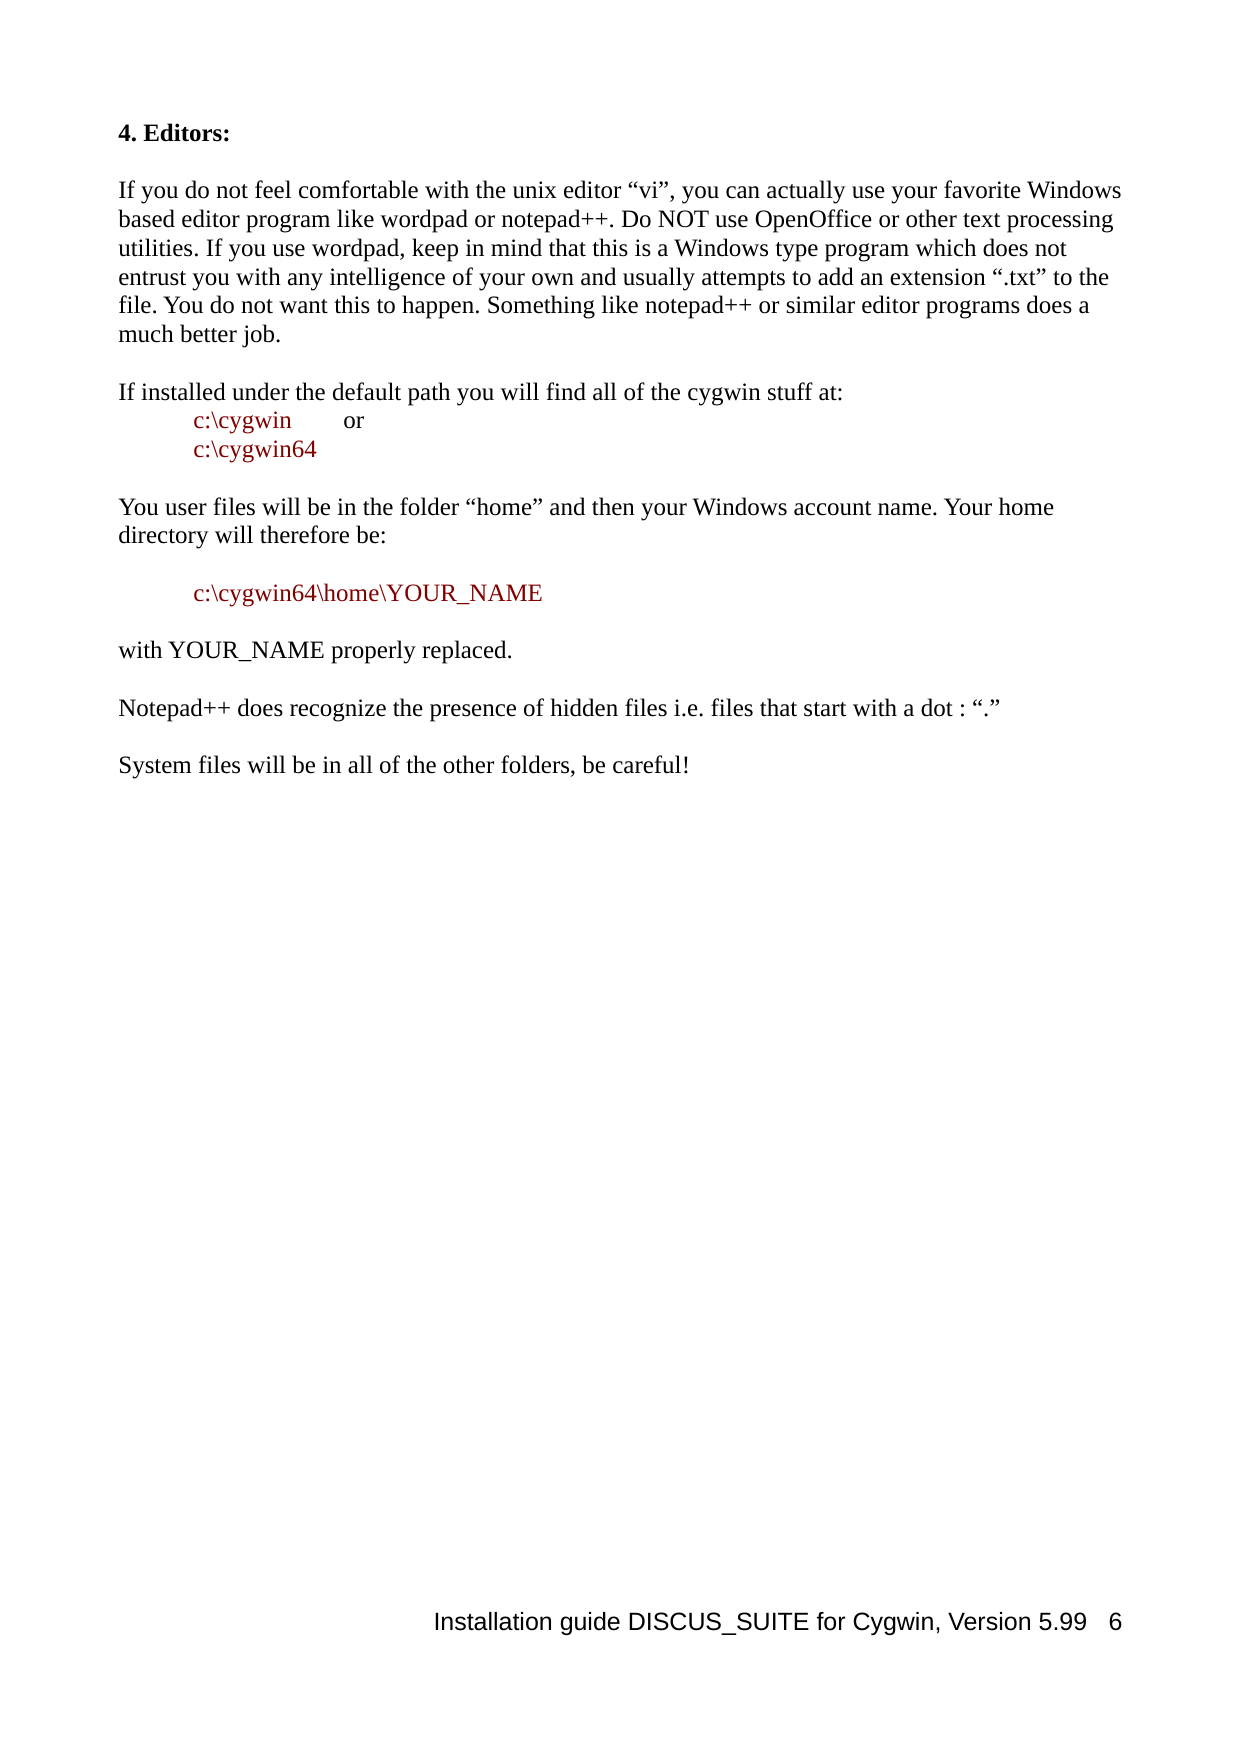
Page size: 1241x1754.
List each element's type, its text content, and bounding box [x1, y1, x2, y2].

text Notepad++ does recognize the presence of hidden files i.e. files that start with a dot : “.” [118, 693, 1122, 722]
text with YOUR_NAME properly replaced. [118, 636, 1122, 664]
text c:\cygwin or [118, 406, 1122, 434]
text If you do not feel comfortable with the unix editor “vi”, you can actually use your favorite Windows based editor program like wordpad or notepad++. Do NOT use OpenOffice or other text processing utilities. If you use wordpad, keep in mind that this is a Windows type program which does not entrust you with any intelligence of your own and usually attempts to add an extension “.txt” to the file. You do not want this to happen. Something like notepad++ or similar editor programs does a much better job. [118, 176, 1122, 348]
text 4. Editors: [118, 118, 1122, 147]
text You user files will be in the folder “home” and then your Windows account name. Your home directory will therefore be: [118, 492, 1122, 549]
text If installed under the default path you will find all of the cygwin stuff at: [118, 377, 1122, 406]
text System files will be in all of the other folders, be careful! [118, 751, 1122, 779]
text c:\cygwin64 [118, 434, 1122, 463]
text c:\cygwin64\home\YOUR_NAME [118, 578, 1122, 607]
